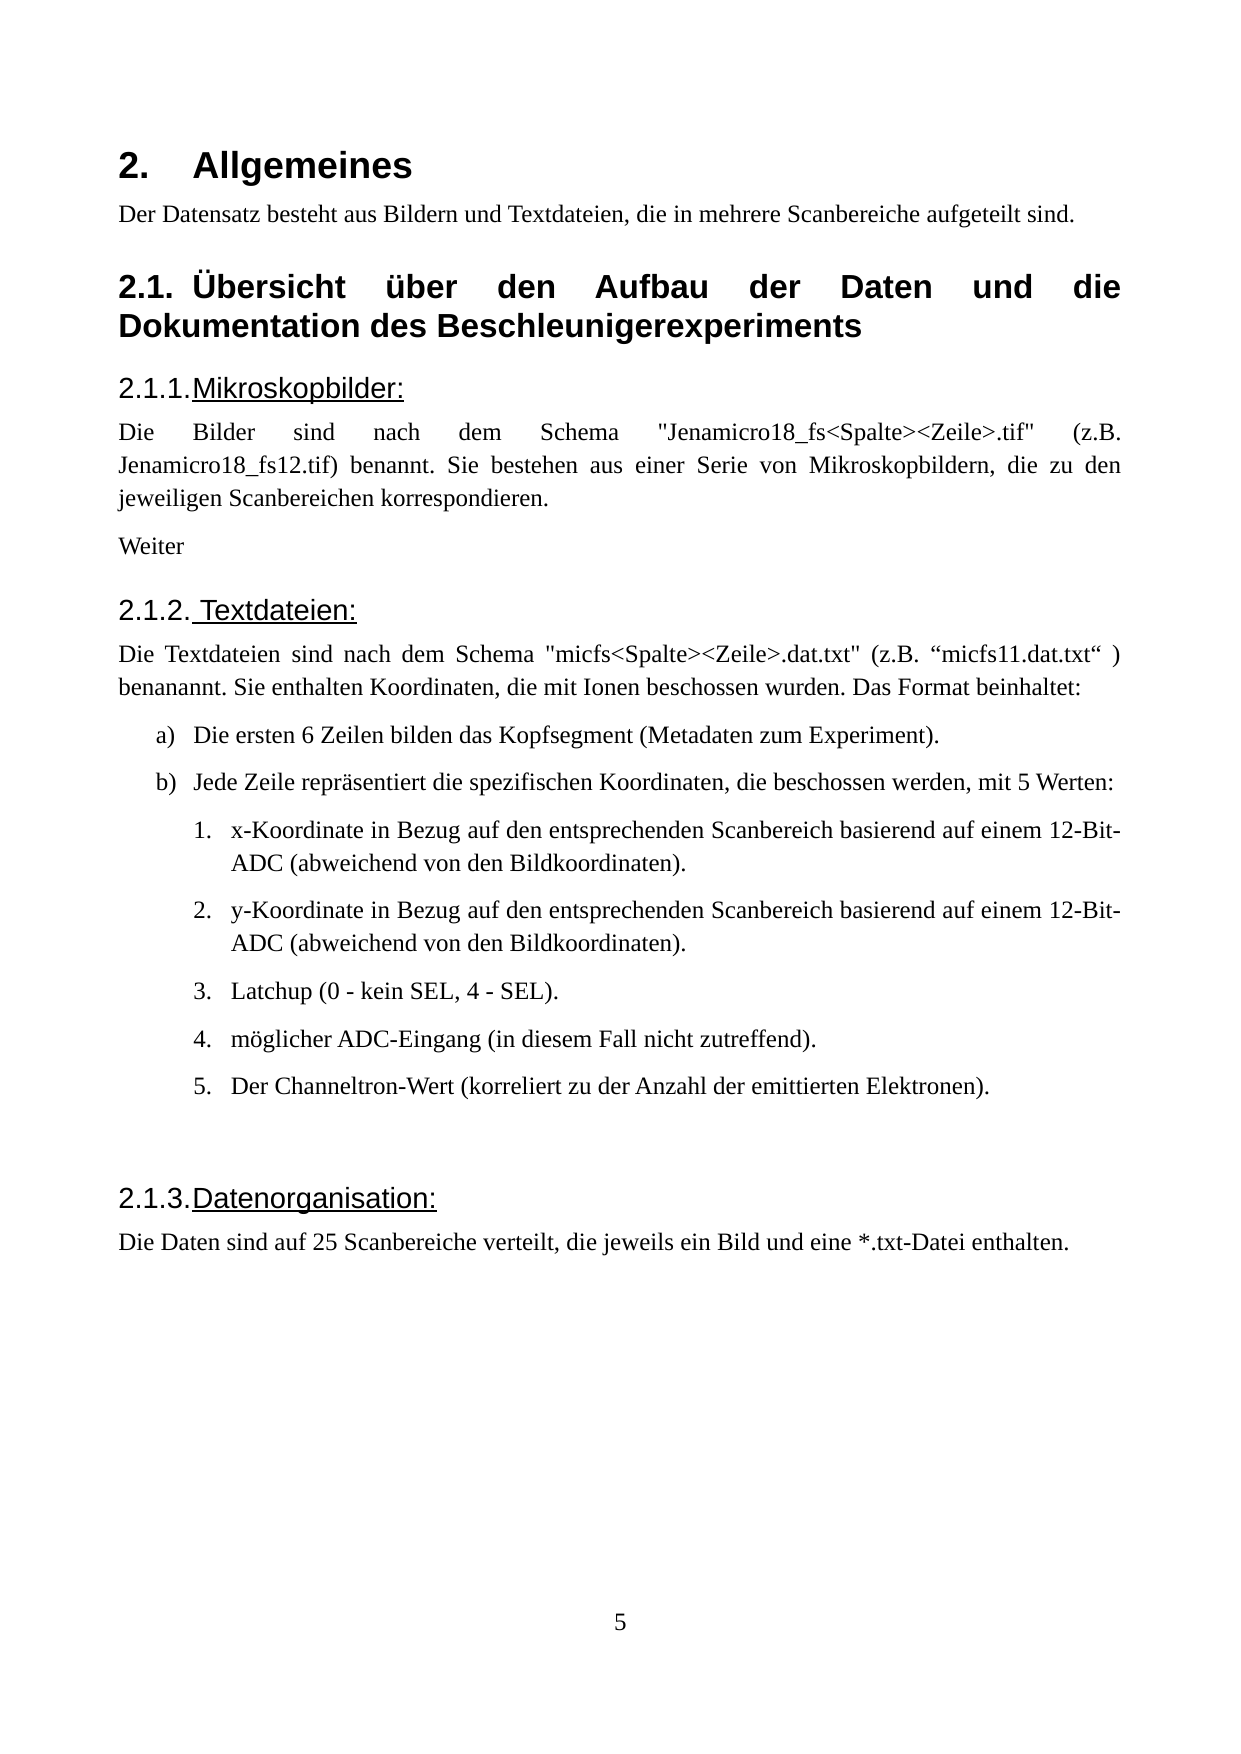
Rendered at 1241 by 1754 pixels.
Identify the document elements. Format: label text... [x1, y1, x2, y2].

subtitle Übersicht über den Aufbau der Daten und die Dokumentation des Beschleunigerexperiments [118, 267, 1122, 344]
subtitle Mikroskopbilder: [118, 371, 1122, 405]
list möglicher ADC-Eingang (in diesem Fall nicht zutreffend). [193, 1024, 1122, 1052]
text Die Bilder sind nach dem Schema "Jenamicro18_fs<Spalte><Zeile>.tif" (z.B. Jenamicro18_fs12.tif) benannt. Sie bestehen aus einer Serie von Mikroskopbildern, die zu den jeweiligen Scanbereichen korrespondieren. [118, 417, 1122, 512]
text Die Daten sind auf 25 Scanbereiche verteilt, die jeweils ein Bild und eine *.txt-Datei enthalten. [118, 1227, 1122, 1256]
text Der Datensatz besteht aus Bildern und Textdateien, die in mehrere Scanbereiche aufgeteilt sind. [118, 199, 1122, 227]
subtitle Textdateien: [118, 593, 1122, 627]
list Die ersten 6 Zeilen bilden das Kopfsegment (Metadaten zum Experiment). [156, 720, 1122, 748]
text Weiter [118, 531, 1122, 559]
list Der Channeltron-Wert (korreliert zu der Anzahl der emittierten Elektronen). [193, 1071, 1122, 1100]
list Jede Zeile repräsentiert die spezifischen Koordinaten, die beschossen werden, mit 5 Werten: [156, 767, 1122, 796]
list x-Koordinate in Bezug auf den entsprechenden Scanbereich basierend auf einem 12-Bit-ADC (abweichend von den Bildkoordinaten). [193, 815, 1122, 877]
list Latchup (0 - kein SEL, 4 - SEL). [193, 976, 1122, 1005]
list y-Koordinate in Bezug auf den entsprechenden Scanbereich basierend auf einem 12-Bit-ADC (abweichend von den Bildkoordinaten). [193, 896, 1122, 957]
subtitle Allgemeines [118, 143, 1122, 186]
subtitle Datenorganisation: [118, 1181, 1122, 1215]
text Die Textdateien sind nach dem Schema "micfs<Spalte><Zeile>.dat.txt" (z.B. “micfs11.dat.txt“ ) benanannt. Sie enthalten Koordinaten, die mit Ionen beschossen wurden. Das Format beinhaltet: [118, 639, 1122, 701]
